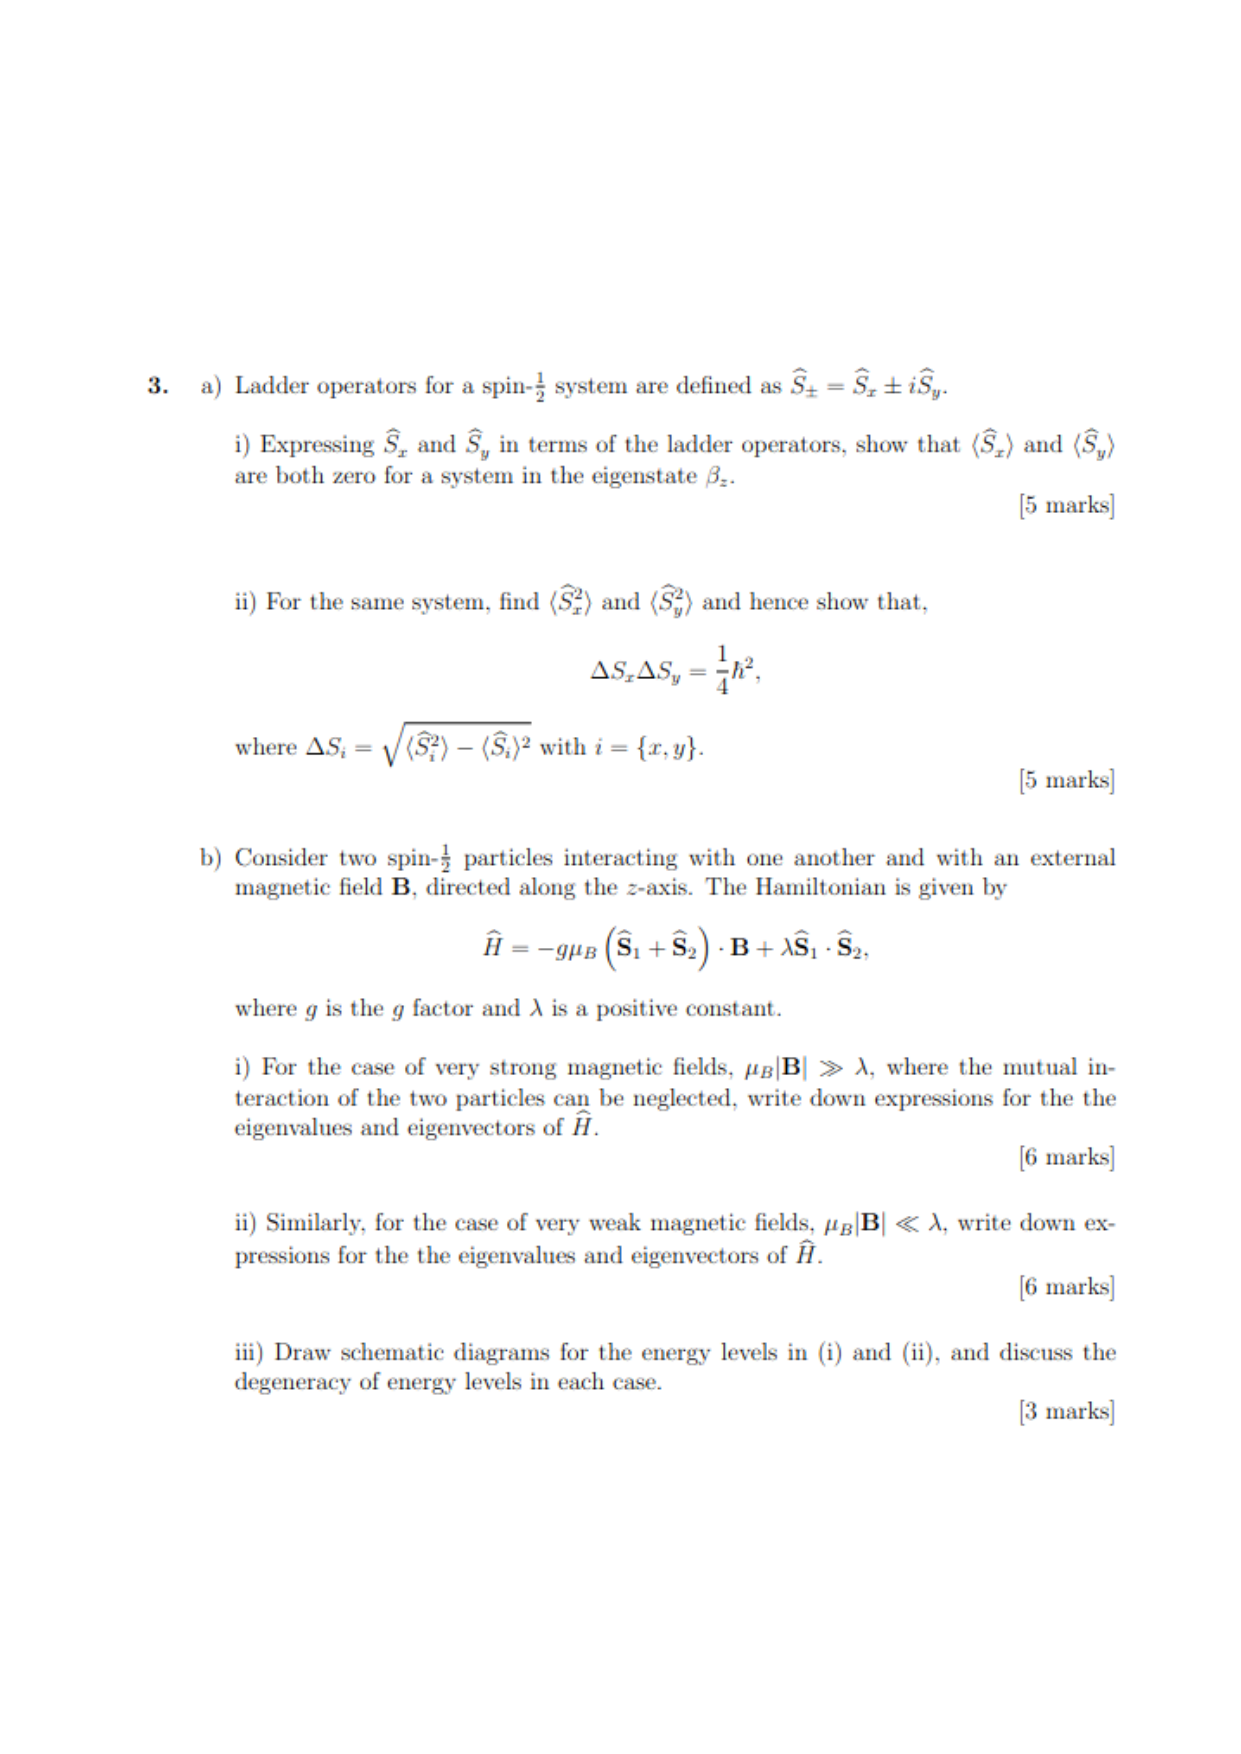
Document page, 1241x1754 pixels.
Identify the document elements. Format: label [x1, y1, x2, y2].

picture [124, 340, 1187, 1452]
